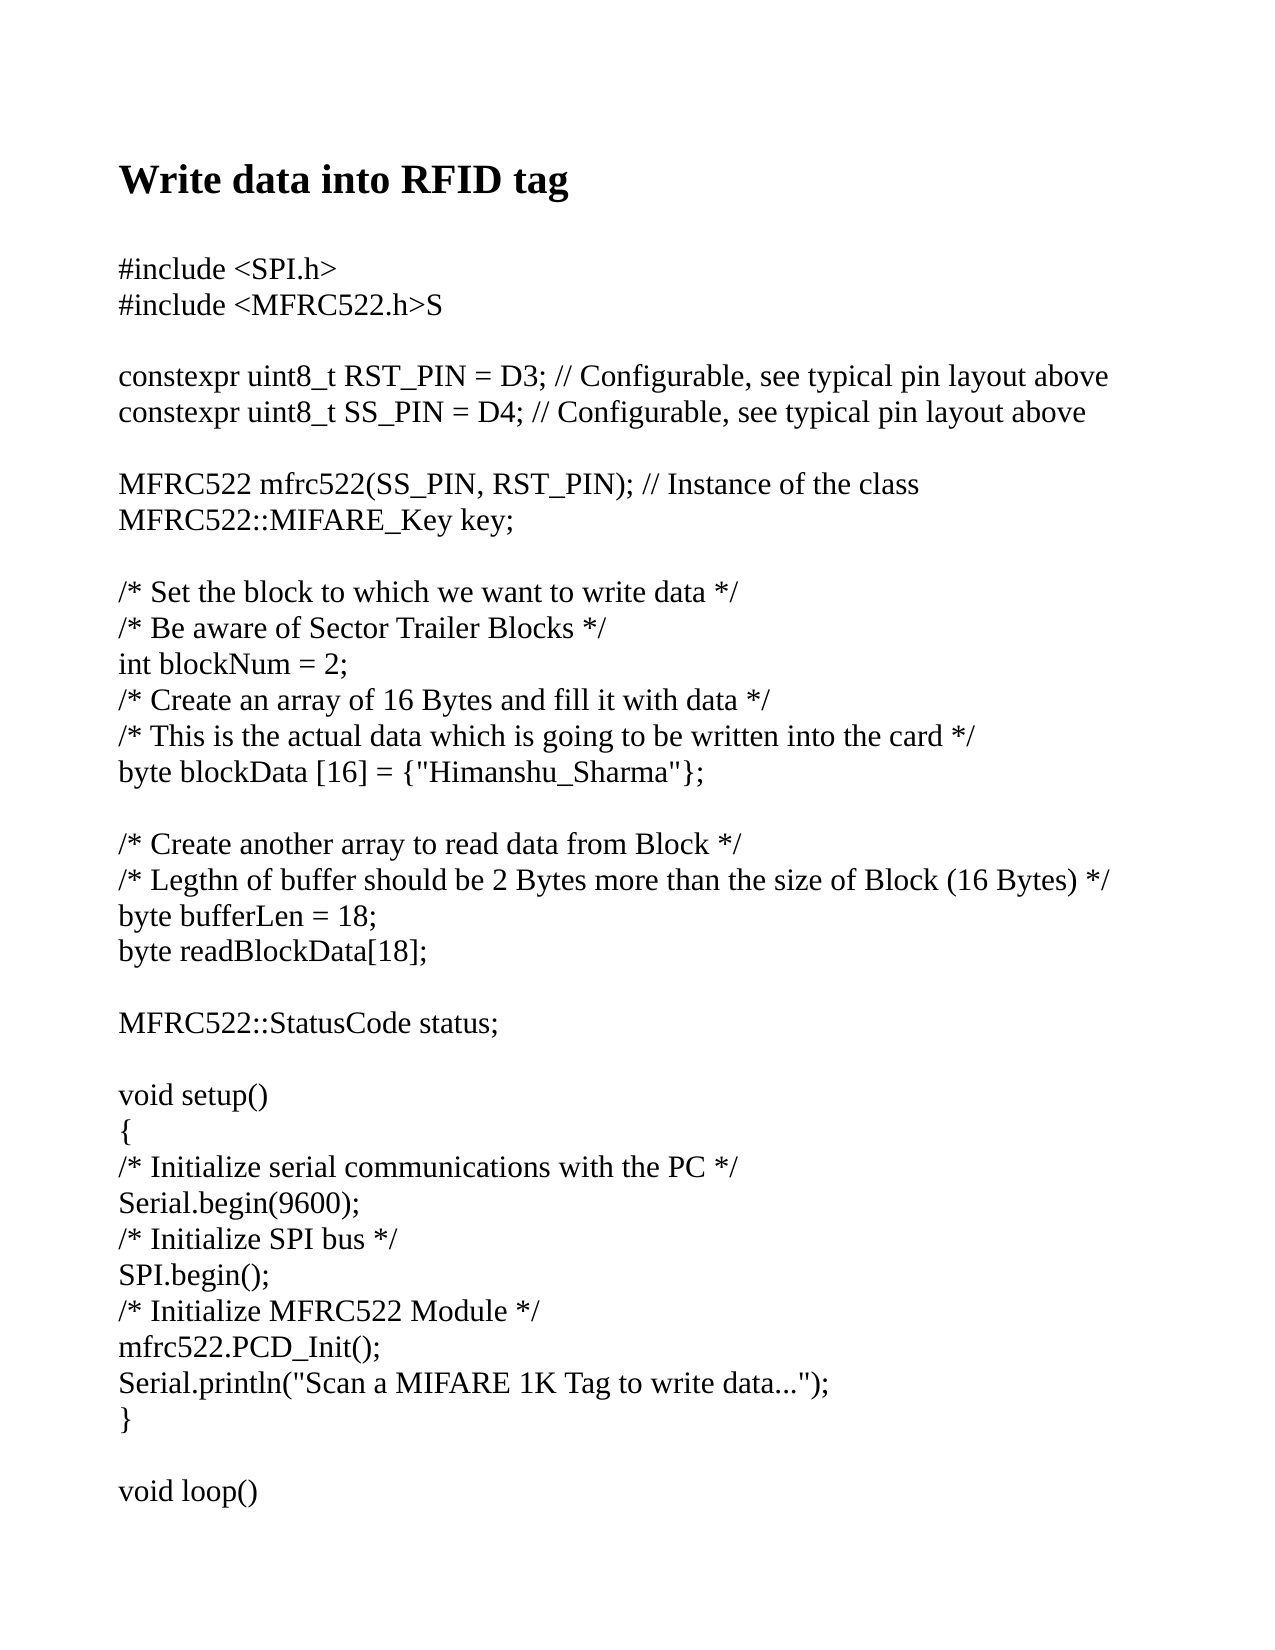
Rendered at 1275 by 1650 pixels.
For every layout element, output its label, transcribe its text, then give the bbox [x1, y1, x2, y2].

text } [118, 1400, 1157, 1436]
text Serial.begin(9600); [118, 1184, 1157, 1220]
text /* Initialize SPI bus */ [118, 1220, 1157, 1256]
text /* Create another array to read data from Block */ [118, 825, 1157, 861]
text Serial.println("Scan a MIFARE 1K Tag to write data..."); [118, 1364, 1157, 1400]
text { [118, 1112, 1157, 1148]
text /* Initialize MFRC522 Module */ [118, 1292, 1157, 1328]
text MFRC522::MIFARE_Key key; [118, 501, 1157, 537]
text void loop() [118, 1472, 1157, 1508]
text /* Legthn of buffer should be 2 Bytes more than the size of Block (16 Bytes) */ [118, 861, 1157, 897]
text int blockNum = 2; [118, 645, 1157, 681]
text byte bufferLen = 18; [118, 897, 1157, 933]
text /* Be aware of Sector Trailer Blocks */ [118, 609, 1157, 645]
text constexpr uint8_t SS_PIN = D4; // Configurable, see typical pin layout above [118, 394, 1157, 429]
text MFRC522::StatusCode status; [118, 1004, 1157, 1041]
text /* This is the actual data which is going to be written into the card */ [118, 717, 1157, 753]
text byte readBlockData[18]; [118, 933, 1157, 969]
text /* Set the block to which we want to write data */ [118, 573, 1157, 609]
text mfrc522.PCD_Init(); [118, 1328, 1157, 1364]
text /* Create an array of 16 Bytes and fill it with data */ [118, 681, 1157, 717]
text void setup() [118, 1076, 1157, 1112]
text SPI.begin(); [118, 1256, 1157, 1292]
text MFRC522 mfrc522(SS_PIN, RST_PIN); // Instance of the class [118, 466, 1157, 501]
text /* Initialize serial communications with the PC */ [118, 1148, 1157, 1184]
text #include <SPI.h> [118, 250, 1157, 286]
text constexpr uint8_t RST_PIN = D3; // Configurable, see typical pin layout above [118, 358, 1157, 394]
text #include <MFRC522.h>S [118, 286, 1157, 322]
text Write data into RFID tag [118, 154, 1157, 202]
text byte blockData [16] = {"Himanshu_Sharma"}; [118, 753, 1157, 789]
